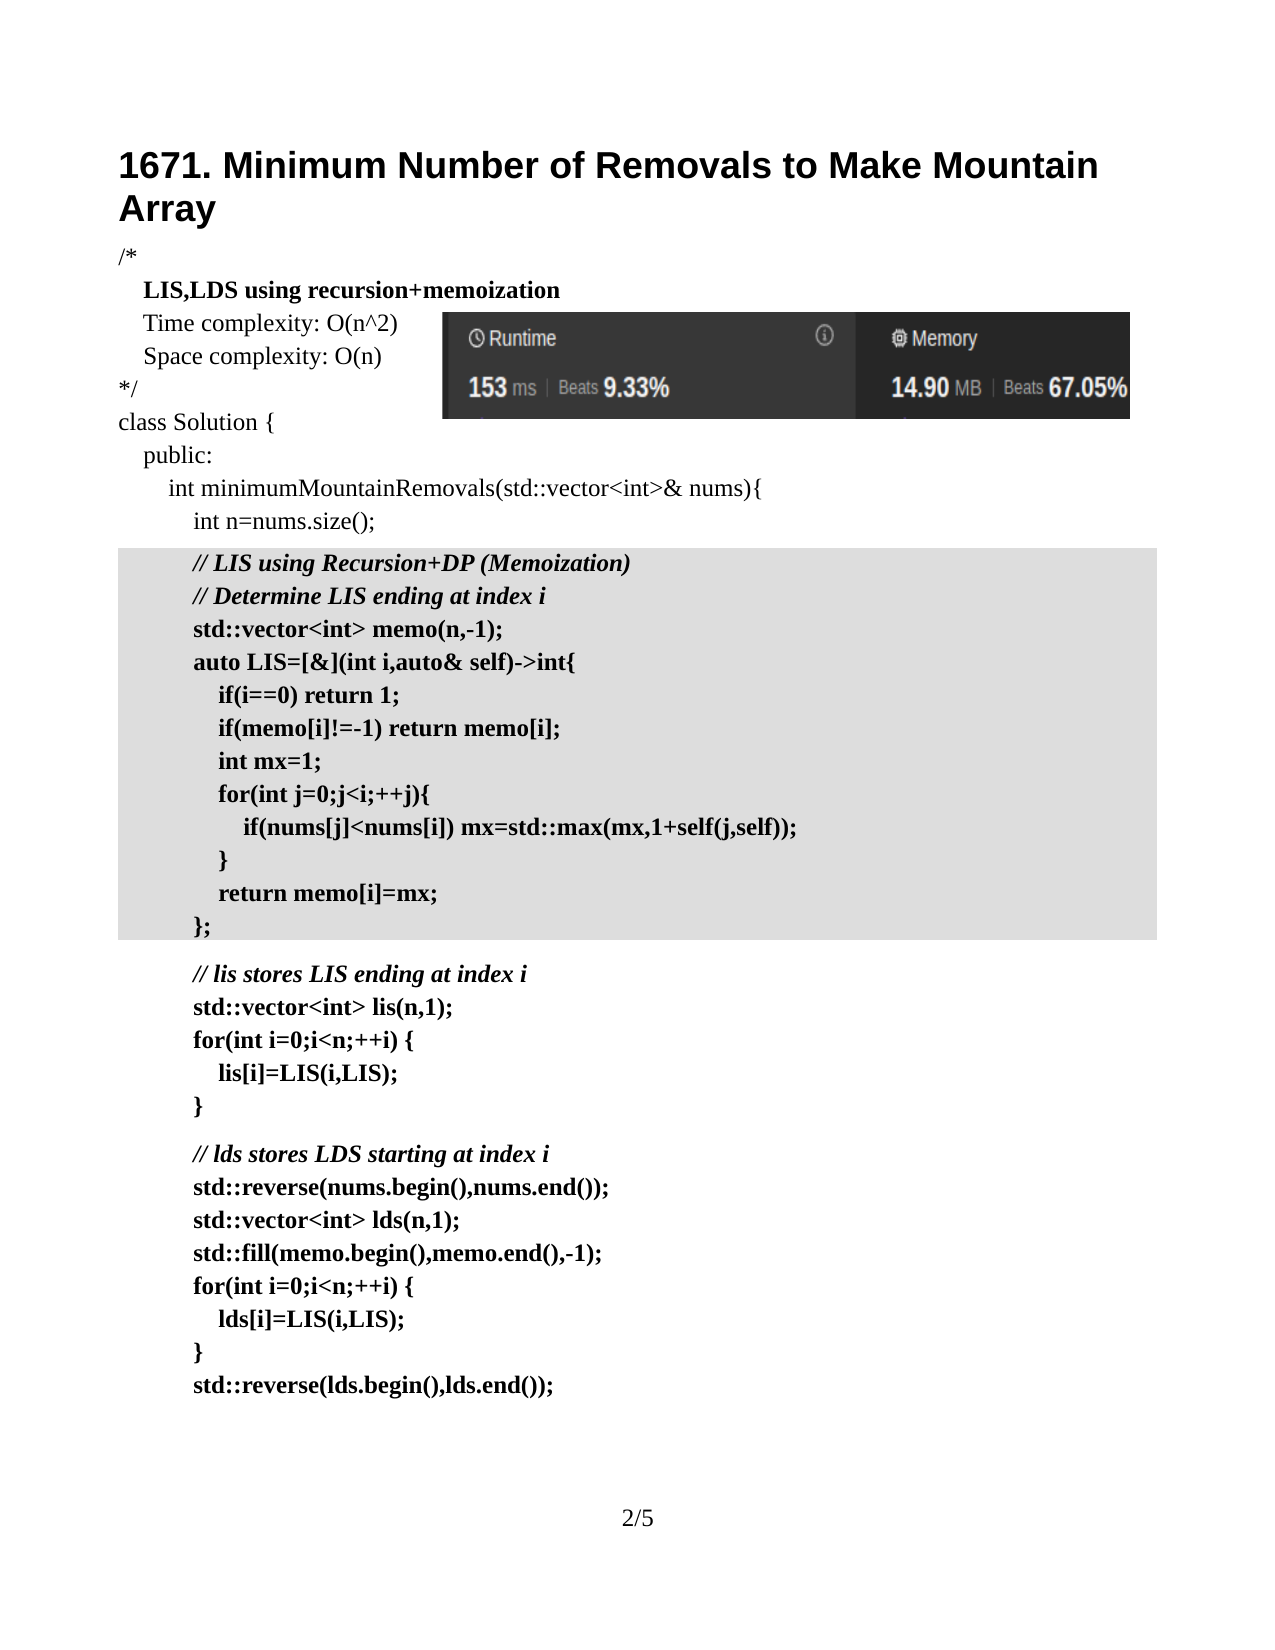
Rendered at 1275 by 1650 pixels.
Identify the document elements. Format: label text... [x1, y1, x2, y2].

text lds[i]=LIS(i,LIS); [118, 1304, 1157, 1333]
text /* [118, 242, 1157, 271]
text // Determine LIS ending at index i [118, 581, 1157, 610]
text Space complexity: O(n) [118, 341, 442, 370]
text std::vector<int> memo(n,-1); [118, 614, 1157, 643]
text // lis stores LIS ending at index i [118, 959, 1157, 988]
text */ [118, 374, 442, 403]
text std::fill(memo.begin(),memo.end(),-1); [118, 1238, 1157, 1267]
text for(int j=0;j<i;++j){ [118, 779, 1157, 808]
text // LIS using Recursion+DP (Memoization) [118, 548, 1157, 577]
text std::reverse(lds.begin(),lds.end()); [118, 1371, 1157, 1399]
text if(memo[i]!=-1) return memo[i]; [118, 713, 1157, 742]
text if(i==0) return 1; [118, 680, 1157, 709]
text } [118, 1091, 1157, 1120]
text LIS,LDS using recursion+memoization [118, 275, 1157, 304]
text std::reverse(nums.begin(),nums.end()); [118, 1172, 1157, 1201]
text for(int i=0;i<n;++i) { [118, 1271, 1157, 1300]
subtitle 1671. Minimum Number of Removals to Make Mountain Array [118, 143, 1157, 229]
text public: [118, 440, 1157, 469]
picture [442, 312, 1130, 419]
text std::vector<int> lis(n,1); [118, 992, 1157, 1021]
text for(int i=0;i<n;++i) { [118, 1025, 1157, 1054]
text return memo[i]=mx; [118, 878, 1157, 907]
text // lds stores LDS starting at index i [118, 1139, 1157, 1168]
text std::vector<int> lds(n,1); [118, 1205, 1157, 1234]
text auto LIS=[&](int i,auto& self)->int{ [118, 647, 1157, 676]
text } [118, 1337, 1157, 1366]
text int minimumMountainRemovals(std::vector<int>& nums){ [118, 473, 1157, 502]
text [1130, 341, 1157, 370]
text Time complexity: O(n^2) [118, 308, 1157, 337]
text int mx=1; [118, 746, 1157, 775]
text if(nums[j]<nums[i]) mx=std::max(mx,1+self(j,self)); [118, 812, 1157, 841]
text [1130, 374, 1157, 403]
text }; [118, 911, 1157, 940]
text lis[i]=LIS(i,LIS); [118, 1058, 1157, 1087]
text class Solution { [118, 407, 1157, 436]
text } [118, 845, 1157, 874]
text int n=nums.size(); [118, 506, 1157, 535]
